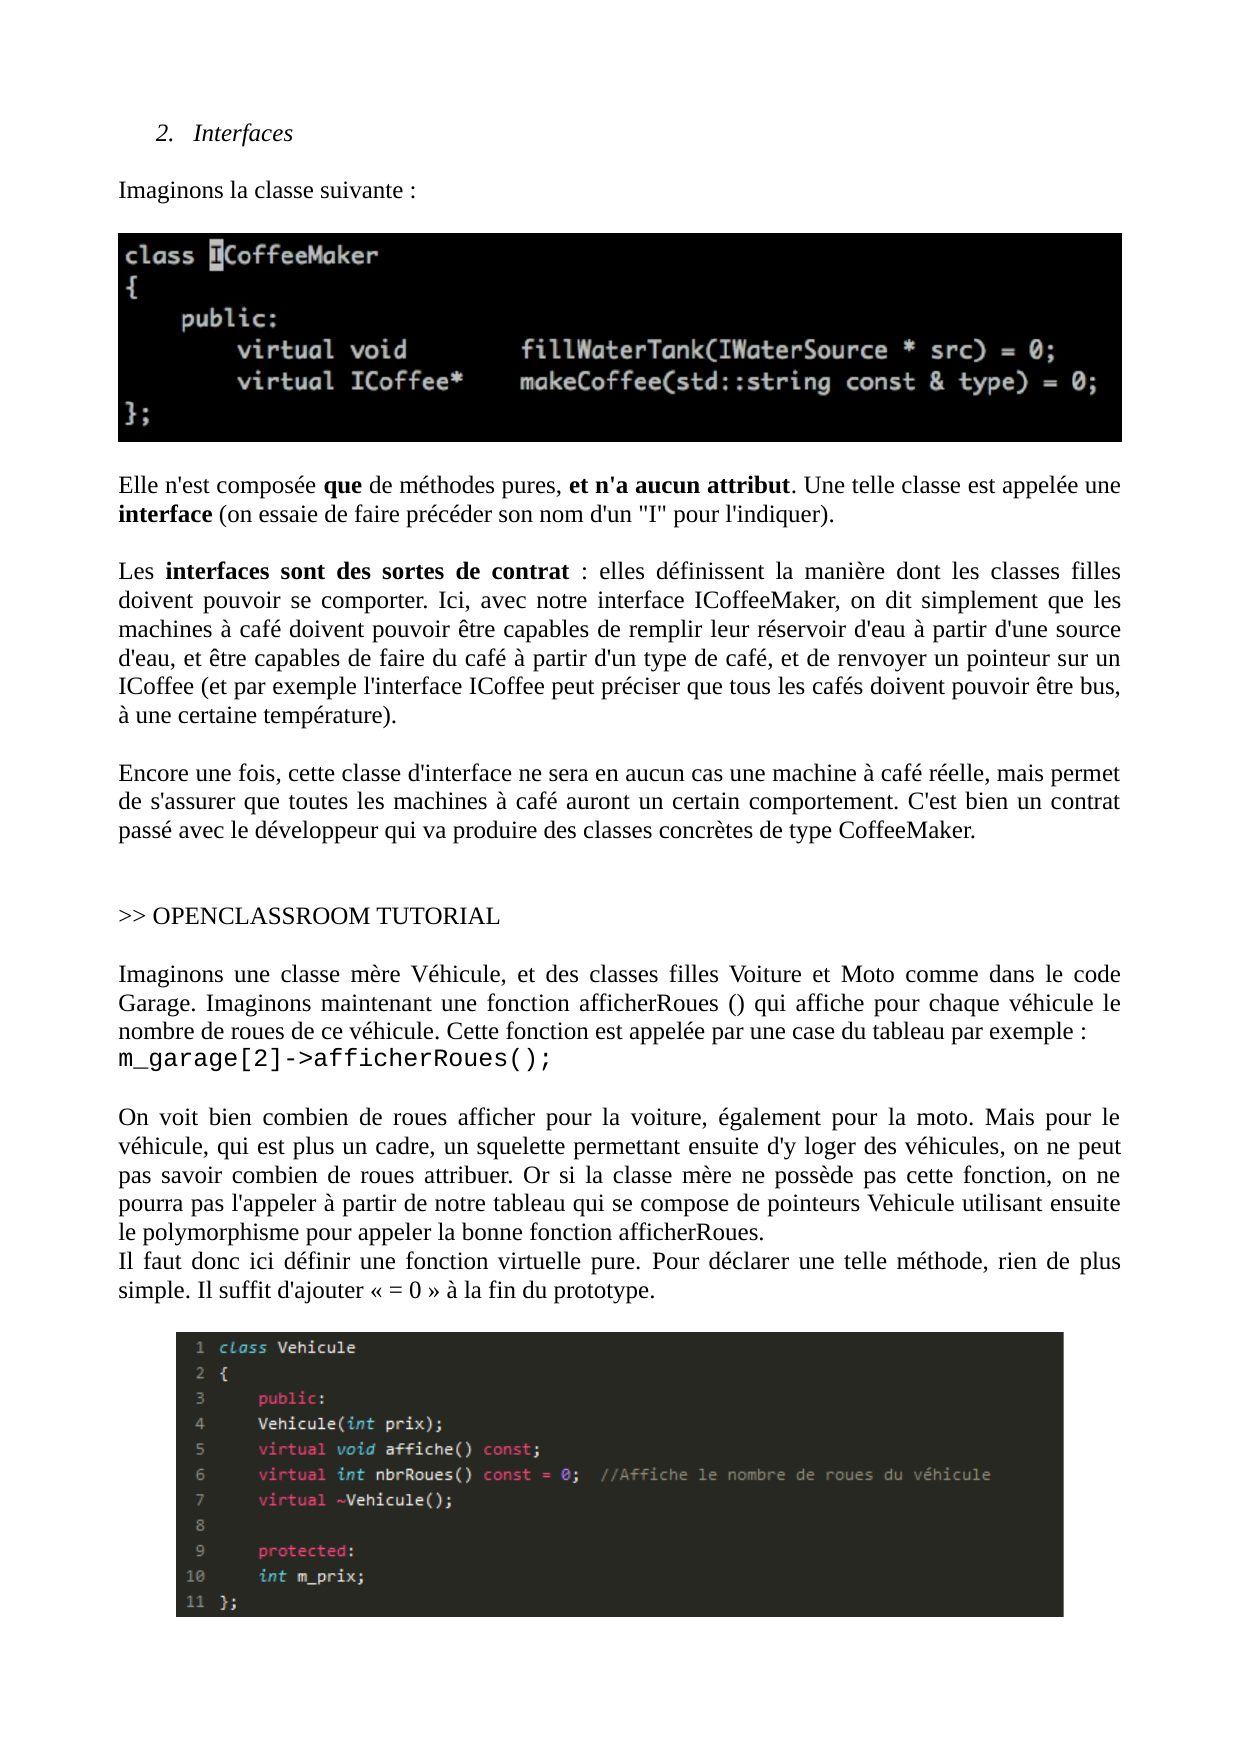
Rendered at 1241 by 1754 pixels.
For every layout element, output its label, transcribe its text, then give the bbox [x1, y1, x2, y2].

text Elle n'est composée que de méthodes pures, et n'a aucun attribut. Une telle classe est appelée une interface (on essaie de faire précéder son nom d'un "I" pour l'indiquer). [118, 470, 1122, 528]
text Imaginons la classe suivante : [118, 176, 1122, 204]
text On voit bien combien de roues afficher pour la voiture, également pour la moto. Mais pour le véhicule, qui est plus un cadre, un squelette permettant ensuite d'y loger des véhicules, on ne peut pas savoir combien de roues attribuer. Or si la classe mère ne possède pas cette fonction, on ne pourra pas l'appeler à partir de notre tableau qui se compose de pointeurs Vehicule utilisant ensuite le polymorphisme pour appeler la bonne fonction afficherRoues. [118, 1102, 1122, 1246]
text Imaginons une classe mère Véhicule, et des classes filles Voiture et Moto comme dans le code Garage. Imaginons maintenant une fonction afficherRoues () qui affiche pour chaque véhicule le nombre de roues de ce véhicule. Cette fonction est appelée par une case du tableau par exemple : [118, 959, 1122, 1045]
text Les interfaces sont des sortes de contrat : elles définissent la manière dont les classes filles doivent pouvoir se comporter. Ici, avec notre interface ICoffeeMaker, on dit simplement que les machines à café doivent pouvoir être capables de remplir leur réservoir d'eau à partir d'une source d'eau, et être capables de faire du café à partir d'un type de café, et de renvoyer un pointeur sur un ICoffee (et par exemple l'interface ICoffee peut préciser que tous les cafés doivent pouvoir être bus, à une certaine température). [118, 556, 1122, 729]
list Interfaces [156, 118, 1122, 147]
text Il faut donc ici définir une fonction virtuelle pure. Pour déclarer une telle méthode, rien de plus simple. Il suffit d'ajouter « = 0 » à la fin du prototype. [118, 1246, 1122, 1303]
text >> OPENCLASSROOM TUTORIAL [118, 901, 1122, 930]
text m_garage[2]->afficherRoues(); [118, 1045, 1122, 1073]
text Encore une fois, cette classe d'interface ne sera en aucun cas une machine à café réelle, mais permet de s'assurer que toutes les machines à café auront un certain comportement. C'est bien un contrat passé avec le développeur qui va produire des classes concrètes de type CoffeeMaker. [118, 758, 1122, 844]
